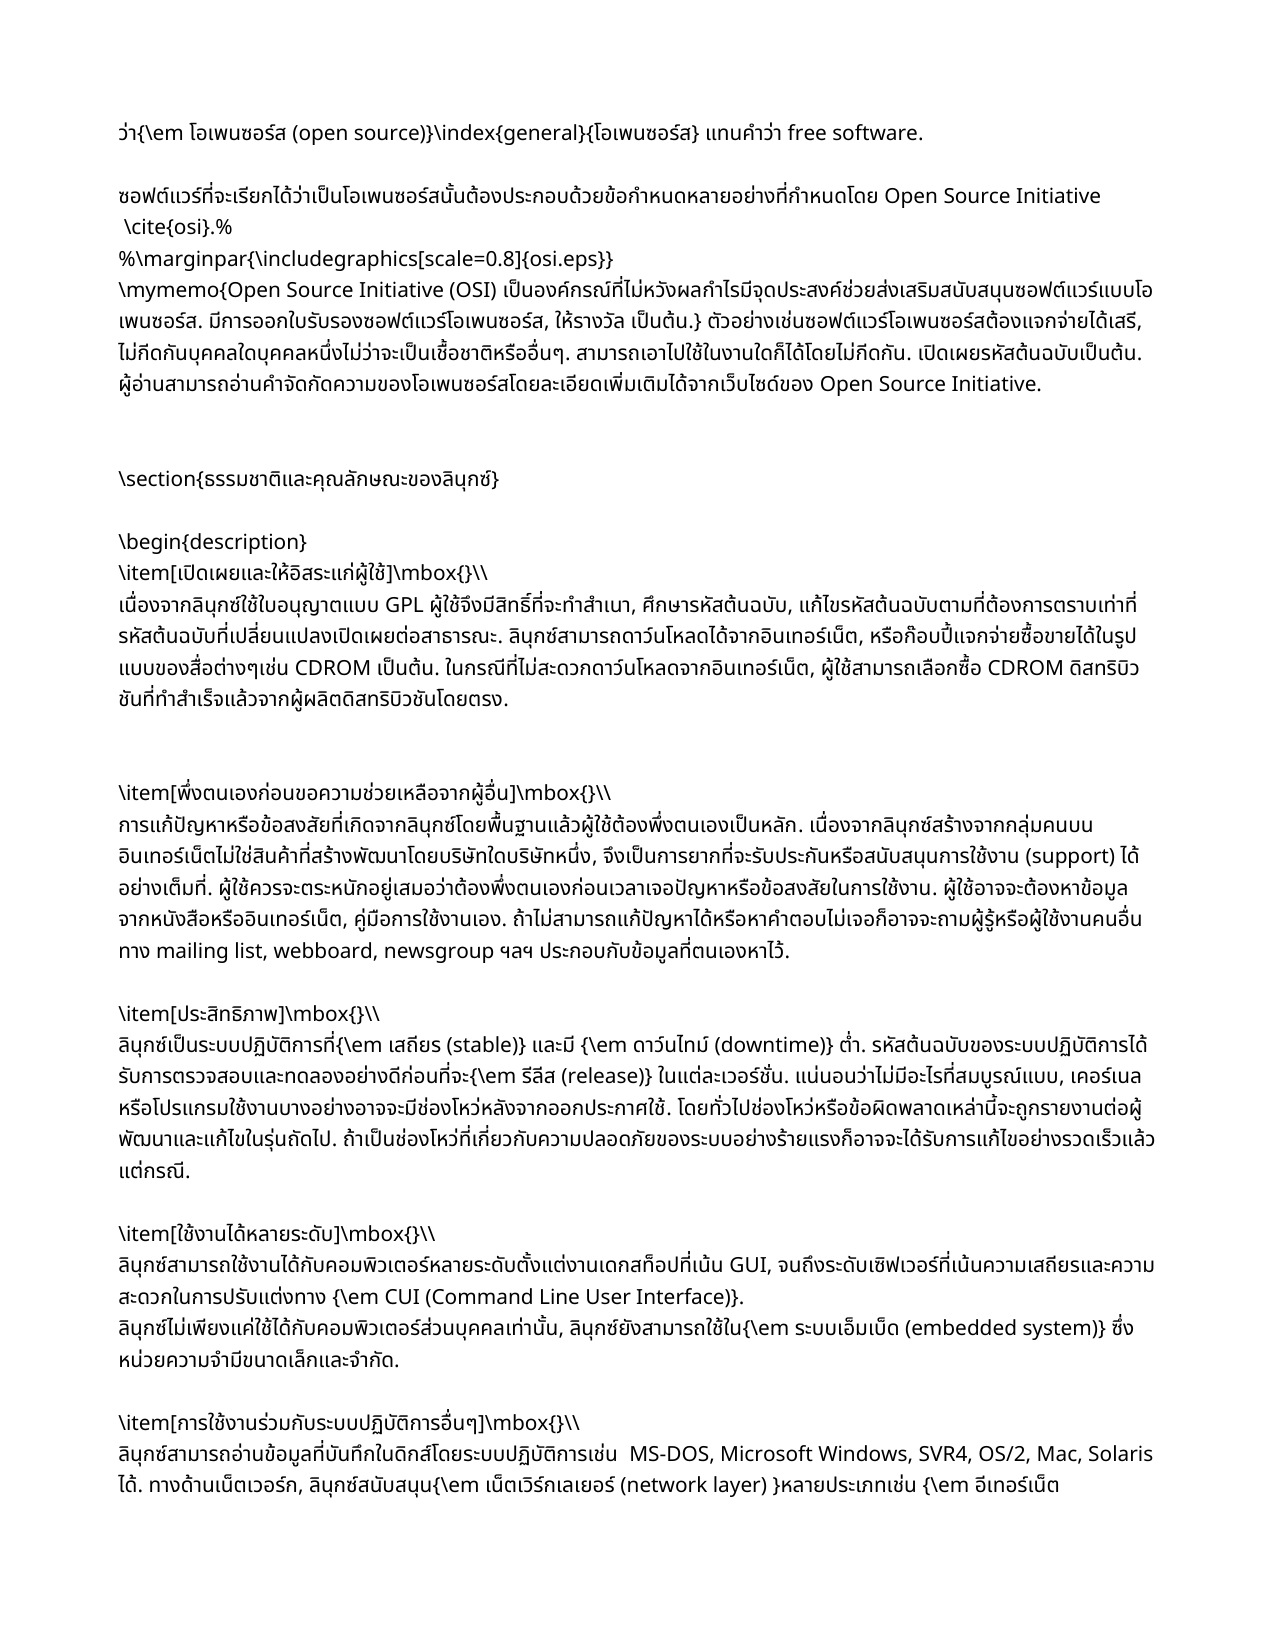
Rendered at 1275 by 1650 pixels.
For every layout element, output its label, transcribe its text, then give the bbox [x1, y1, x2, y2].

text ลินุกซ์เป็นระบบปฏิบัติการที่{\em เสถียร (stable)} และมี {\em ดาว์นไทม์ (downtime)} ต่ำ. รหัสต้นฉบับของระบบปฏิบัติการได้รับการตรวจสอบและทดลองอย่างดีก่อนที่จะ{\em รีลีส (release)} ในแต่ละเวอร์ชั่น. แน่นอนว่าไม่มีอะไรที่สมบูรณ์แบบ, เคอร์เนลหรือโปรแกรมใช้งานบางอย่างอาจจะมีช่องโหว่หลังจากออกประกาศใช้. โดยทั่วไปช่องโหว่หรือข้อผิดพลาดเหล่านี้จะถูกรายงานต่อผู้พัฒนาและแก้ไขในรุ่นถัดไป. ถ้าเป็นช่องโหว่ที่เกี่ยวกับความปลอดภัยของระบบอย่างร้ายแรงก็อาจจะได้รับการแก้ไขอย่างรวดเร็วแล้วแต่กรณี. [118, 1030, 1157, 1188]
text ลินุกซ์สามารถอ่านข้อมูลที่บันทึกในดิกส์โดยระบบปฏิบัติการเช่น MS-DOS, Microsoft Windows, SVR4, OS/2, Mac, Solaris ได้. ทางด้านเน็ตเวอร์ก, ลินุกซ์สนับสนุน{\em เน็ตเวิร์กเลเยอร์ (network layer) }หลายประเภทเช่น {\em อีเทอร์เน็ต [118, 1439, 1157, 1502]
text ลินุกซ์ไม่เพียงแค่ใช้ได้กับคอมพิวเตอร์ส่วนบุคคลเท่านั้น, ลินุกซ์ยังสามารถใช้ใน{\em ระบบเอ็มเบ็ด (embedded system)} ซึ่งหน่วยความจำมีขนาดเล็กและจำกัด. [118, 1313, 1157, 1376]
text การแก้ปัญหาหรือข้อสงสัยที่เกิดจากลินุกซ์โดยพื้นฐานแล้วผู้ใช้ต้องพึ่งตนเองเป็นหลัก. เนื่องจากลินุกซ์สร้างจากกลุ่มคนบนอินเทอร์เน็ตไม่ใช่สินค้าที่สร้างพัฒนาโดยบริษัทใดบริษัทหนึ่ง, จึงเป็นการยากที่จะรับประกันหรือสนับสนุนการใช้งาน (support) ได้อย่างเต็มที่. ผู้ใช้ควรจะตระหนักอยู่เสมอว่าต้องพึ่งตนเองก่อนเวลาเจอปัญหาหรือข้อสงสัยในการใช้งาน. ผู้ใช้อาจจะต้องหาข้อมูลจากหนังสือหรืออินเทอร์เน็ต, คู่มือการใช้งานเอง. ถ้าไม่สามารถแก้ปัญหาได้หรือหาคำตอบไม่เจอก็อาจจะถามผู้รู้หรือผู้ใช้งานคนอื่นทาง mailing list, webboard, newsgroup ฯลฯ ประกอบกับข้อมูลที่ตนเองหาไว้. [118, 810, 1157, 967]
text \item[การใช้งานร่วมกับระบบปฏิบัติการอื่นๆ]\mbox{}\\ [118, 1408, 1157, 1439]
text \mymemo{Open Source Initiative (OSI) เป็นองค์กรณ์ที่ไม่หวังผลกำไรมีจุดประสงค์ช่วยส่งเสริมสนับสนุนซอฟต์แวร์แบบโอเพนซอร์ส. มีการออกใบรับรองซอฟต์แวร์โอเพนซอร์ส, ให้รางวัล เป็นต้น.} ตัวอย่างเช่นซอฟต์แวร์โอเพนซอร์สต้องแจกจ่ายได้เสรี, ไม่กีดกันบุคคลใดบุคคลหนึ่งไม่ว่าจะเป็นเชื้อชาติหรืออื่นๆ. สามารถเอาไปใช้ในงานใดก็ได้โดยไม่กีดกัน. เปิดเผยรหัสต้นฉบับเป็นต้น. ผู้อ่านสามารถอ่านคำจัดกัดความของโอเพนซอร์สโดยละเอียดเพิ่มเติมได้จากเว็บไซด์ของ Open Source Initiative. [118, 275, 1157, 401]
text ลินุกซ์สามารถใช้งานได้กับคอมพิวเตอร์หลายระดับตั้งแต่งานเดกสท็อปที่เน้น GUI, จนถึงระดับเซิฟเวอร์ที่เน้นความเสถียรและความสะดวกในการปรับแต่งทาง {\em CUI (Command Line User Interface)}. [118, 1251, 1157, 1313]
text ว่า{\em โอเพนซอร์ส (open source)}\index{general}{โอเพนซอร์ส} แทนคำว่า free software. [118, 118, 1157, 149]
text \item[ประสิทธิภาพ]\mbox{}\\ [118, 999, 1157, 1030]
text \item[เปิดเผยและให้อิสระแก่ผู้ใช้]\mbox{}\\ [118, 558, 1157, 590]
text \item[พึ่งตนเองก่อนขอความช่วยเหลือจากผู้อื่น]\mbox{}\\ [118, 779, 1157, 810]
text ซอฟต์แวร์ที่จะเรียกได้ว่าเป็นโอเพนซอร์สนั้นต้องประกอบด้วยข้อกำหนดหลายอย่างที่กำหนดโดย Open Source Initiative \cite{osi}.% [118, 181, 1157, 244]
text \begin{description} [118, 527, 1157, 558]
text \item[ใช้งานได้หลายระดับ]\mbox{}\\ [118, 1219, 1157, 1251]
text \section{ธรรมชาติและคุณลักษณะของลินุกซ์} [118, 464, 1157, 496]
text เนื่องจากลินุกซ์ใช้ใบอนุญาตแบบ GPL ผู้ใช้จึงมีสิทธิ์ที่จะทำสำเนา, ศึกษารหัสต้นฉบับ, แก้ไขรหัสต้นฉบับตามที่ต้องการตราบเท่าที่รหัสต้นฉบับที่เปลี่ยนแปลงเปิดเผยต่อสาธารณะ. ลินุกซ์สามารถดาว์นโหลดได้จากอินเทอร์เน็ต, หรือก๊อบปี้แจกจ่ายซื้อขายได้ในรูปแบบของสื่อต่างๆเช่น CDROM เป็นต้น. ในกรณีที่ไม่สะดวกดาว์นโหลดจากอินเทอร์เน็ต, ผู้ใช้สามารถเลือกซื้อ CDROM ดิสทริบิวชันที่ทำสำเร็จแล้วจากผู้ผลิตดิสทริบิวชันโดยตรง. [118, 590, 1157, 716]
text %\marginpar{\includegraphics[scale=0.8]{osi.eps}} [118, 244, 1157, 275]
